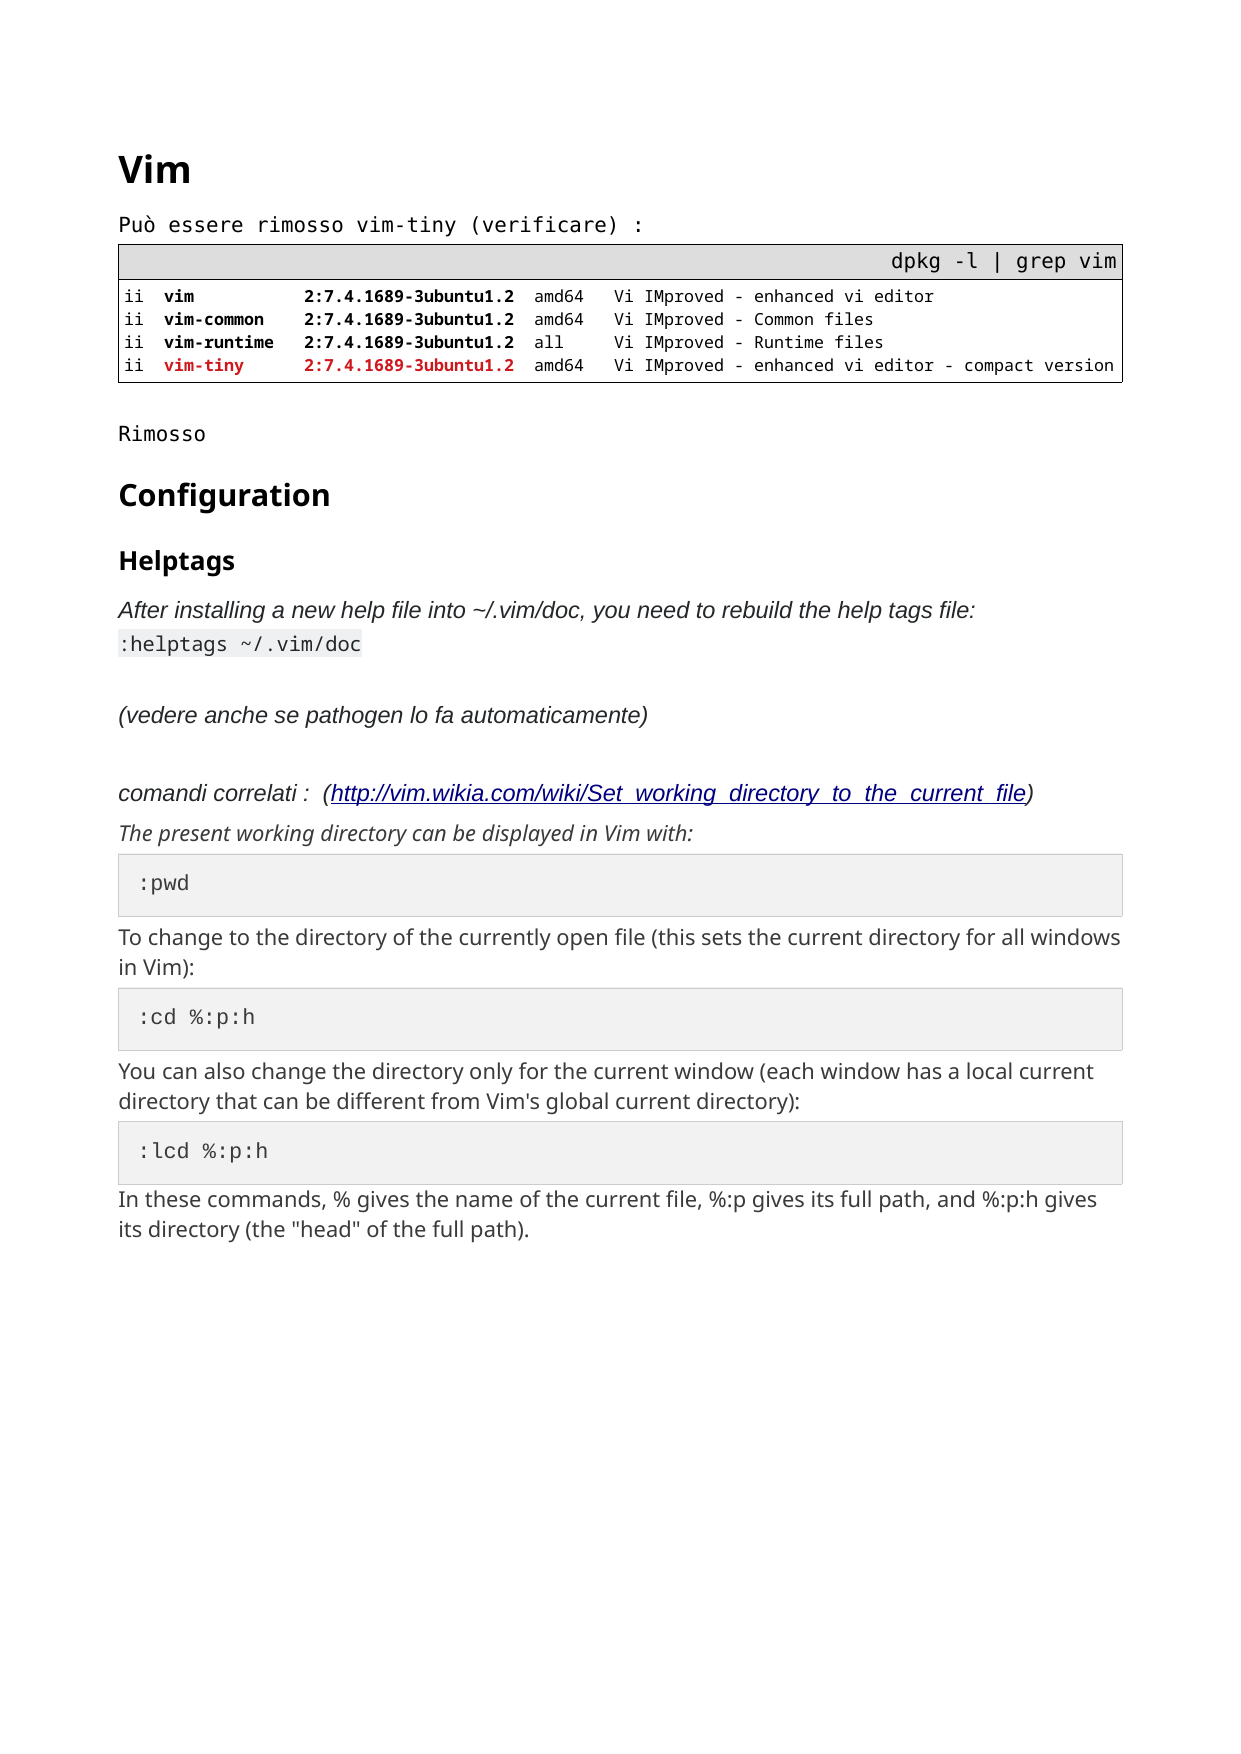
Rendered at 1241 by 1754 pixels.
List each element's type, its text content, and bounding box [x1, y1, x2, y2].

text :pwd [119, 855, 1122, 916]
subtitle Helptags [118, 542, 1122, 578]
text Può essere rimosso vim-tiny (verificare) : [118, 213, 1122, 237]
text comandi correlati : (http://vim.wikia.com/wiki/Set_working_directory_to_the_current_file) [118, 779, 1122, 806]
text Rimosso [118, 422, 1122, 447]
text You can also change the directory only for the current window (each window has a local current directory that can be different from Vim's global current directory): [118, 1056, 1122, 1116]
table_cell ii vim 2:7.4.1689-3ubuntu1.2 amd64 Vi IMproved - enhanced vi editor ii vim-common 2:7.4.1689-3ubuntu1.2 amd64 Vi IMproved - Common files ii vim-runtime 2:7.4.1689-3ubuntu1.2 all Vi IMproved - Runtime files ii vim-tiny 2:7.4.1689-3ubuntu1.2 amd64 Vi IMproved - enhanced vi editor - compact version [119, 280, 1122, 382]
table_header dpkg -l | grep vim [119, 245, 1122, 279]
text :lcd %:p:h [119, 1122, 1122, 1184]
text (vedere anche se pathogen lo fa automaticamente) [118, 702, 1122, 728]
text :helptags ~/.vim/doc [118, 629, 1122, 657]
text In these commands, % gives the name of the current file, %:p gives its full path, and %:p:h gives its directory (the "head" of the full path). [118, 1185, 1122, 1243]
text :cd %:p:h [119, 989, 1122, 1050]
text After installing a new help file into ~/.vim/doc, you need to rebuild the help tags file: [118, 596, 1122, 623]
text To change to the directory of the currently open file (this sets the current directory for all windows in Vim): [118, 922, 1122, 982]
subtitle Vim [118, 143, 1122, 195]
text The present working directory can be displayed in Vim with: [118, 818, 1122, 848]
subtitle Configuration [118, 473, 1122, 515]
